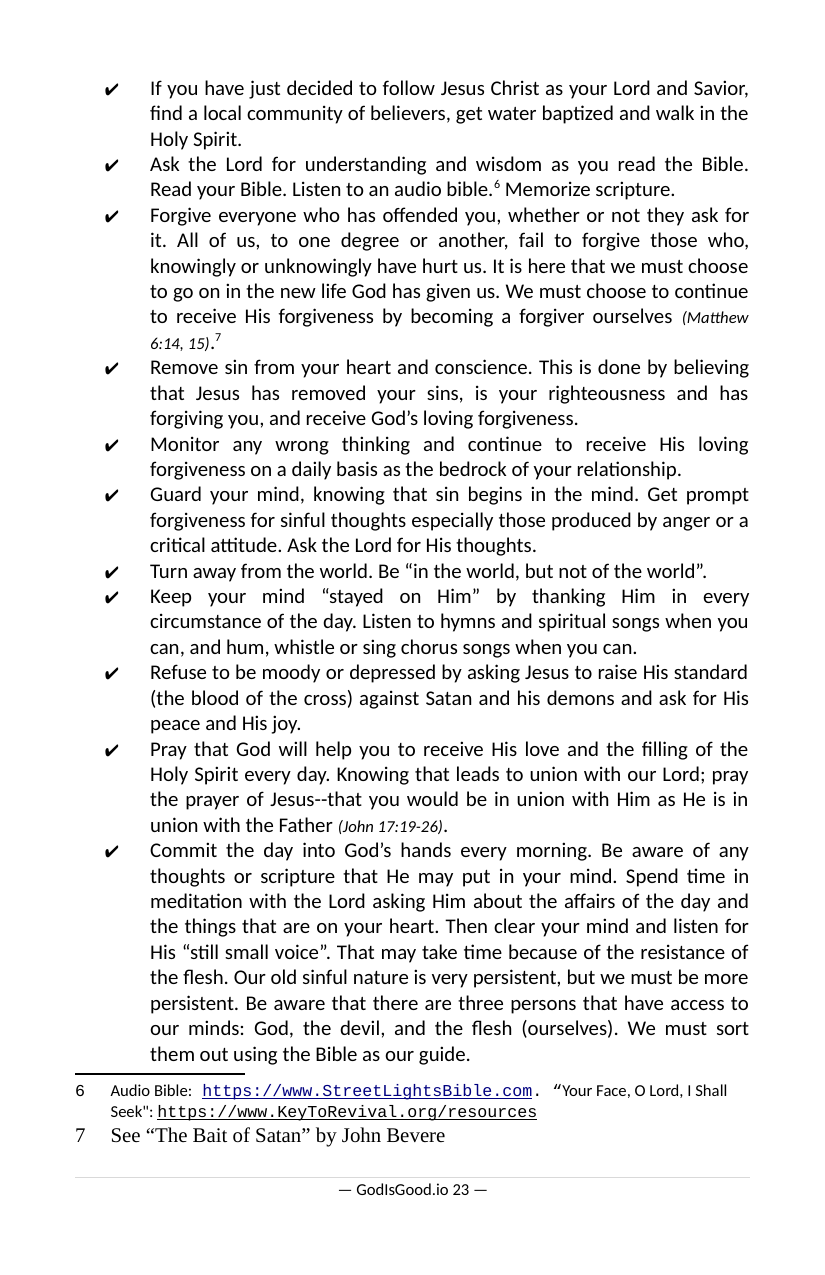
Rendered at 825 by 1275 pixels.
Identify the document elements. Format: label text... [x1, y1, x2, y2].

list Pray that God will help you to receive His love and the filling of the Holy Spirit every day. Knowing that leads to union with our Lord; pray the prayer of Jesus--that you would be in union with Him as He is in union with the Father (John 17:19-26). [105, 736, 750, 837]
list See “The Bait of Satan” by John Bevere [75, 1122, 750, 1147]
list Refuse to be moody or depressed by asking Jesus to raise His standard (the blood of the cross) against Satan and his demons and ask for His peace and His joy. [105, 659, 750, 736]
list Guard your mind, knowing that sin begins in the mind. Get prompt forgiveness for sinful thoughts especially those produced by anger or a critical attitude. Ask the Lord for His thoughts. [105, 482, 750, 558]
list If you have just decided to follow Jesus Christ as your Lord and Savior, find a local community of believers, get water baptized and walk in the Holy Spirit. [105, 75, 750, 151]
list Audio Bible: https://www.StreetLightsBible.com. “Your Face, O Lord, I Shall Seek": https://www.KeyToRevival.org/resources [75, 1080, 750, 1122]
list Remove sin from your heart and conscience. This is done by believing that Jesus has removed your sins, is your righteousness and has forgiving you, and receive God’s loving forgiveness. [105, 354, 750, 431]
list Turn away from the world. Be “in the world, but not of the world”. [105, 558, 750, 583]
list Keep your mind “stayed on Him” by thanking Him in every circumstance of the day. Listen to hymns and spiritual songs when you can, and hum, whistle or sing chorus songs when you can. [105, 583, 750, 659]
list Forgive everyone who has offended you, whether or not they ask for it. All of us, to one degree or another, fail to forgive those who, knowingly or unknowingly have hurt us. It is here that we must choose to go on in the new life God has given us. We must choose to continue to receive His forgiveness by becoming a forgiver ourselves (Matthew 6:14, 15). [105, 202, 750, 354]
list Monitor any wrong thinking and continue to receive His loving forgiveness on a daily basis as the bedrock of your relationship. [105, 431, 750, 482]
list Ask the Lord for understanding and wisdom as you read the Bible. Read your Bible. Listen to an audio bible. Memorize scripture. [105, 151, 750, 202]
list Commit the day into God’s hands every morning. Be aware of any thoughts or scripture that He may put in your mind. Spend time in meditation with the Lord asking Him about the affairs of the day and the things that are on your heart. Then clear your mind and listen for His “still small voice”. That may take time because of the resistance of the flesh. Our old sinful nature is very persistent, but we must be more persistent. Be aware that there are three persons that have access to our minds: God, the devil, and the flesh (ourselves). We must sort them out using the Bible as our guide. [105, 837, 750, 1066]
